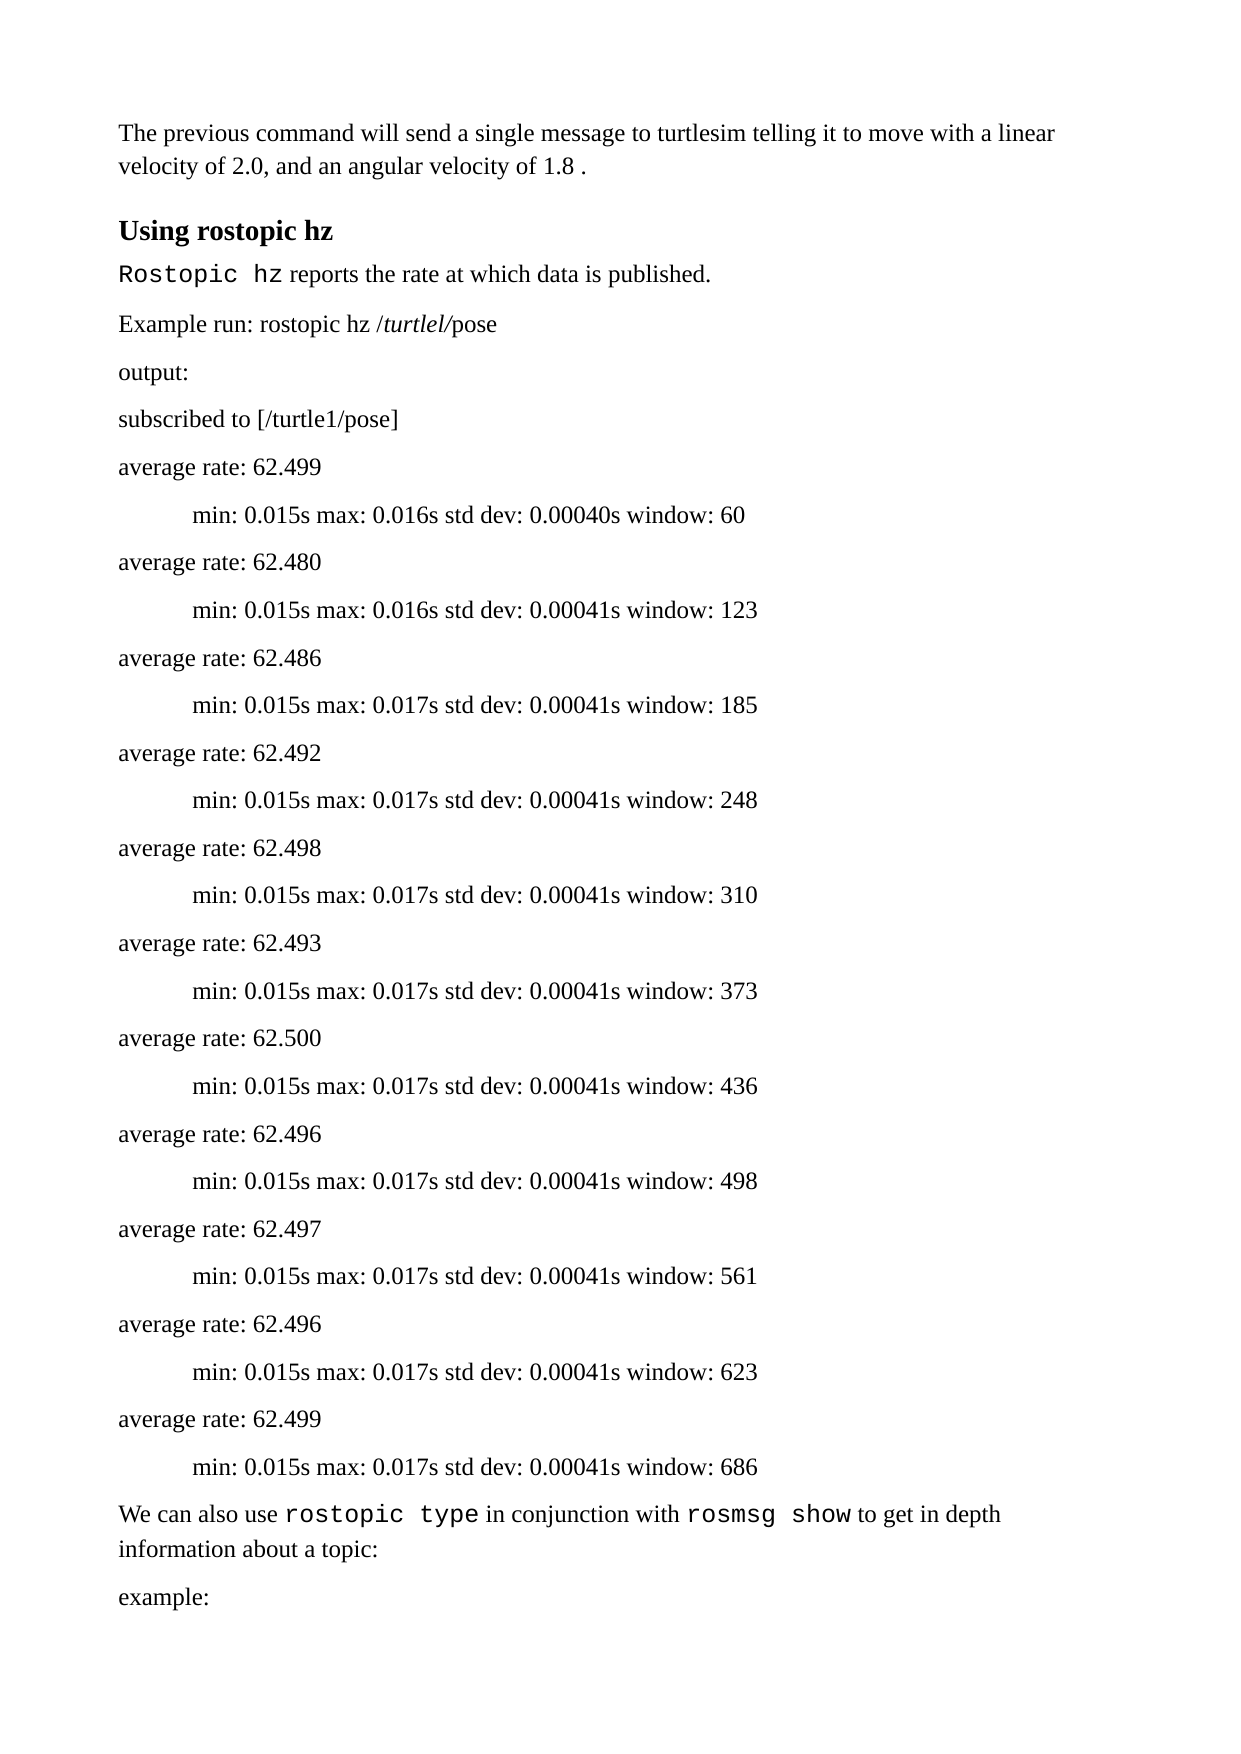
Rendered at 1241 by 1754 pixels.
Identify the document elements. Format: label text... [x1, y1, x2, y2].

text average rate: 62.498 [118, 833, 1122, 862]
text min: 0.015s max: 0.017s std dev: 0.00041s window: 373 [118, 976, 1122, 1004]
text Example run: rostopic hz /turtlel/pose [118, 309, 1122, 338]
text average rate: 62.496 [118, 1309, 1122, 1338]
text The previous command will send a single message to turtlesim telling it to move with a linear velocity of 2.0, and an angular velocity of 1.8 . [118, 118, 1122, 180]
text min: 0.015s max: 0.017s std dev: 0.00041s window: 623 [118, 1357, 1122, 1385]
subtitle Using rostopic hz [118, 213, 1122, 247]
text average rate: 62.496 [118, 1119, 1122, 1147]
text min: 0.015s max: 0.016s std dev: 0.00041s window: 123 [118, 595, 1122, 624]
text average rate: 62.497 [118, 1214, 1122, 1243]
text min: 0.015s max: 0.017s std dev: 0.00041s window: 436 [118, 1071, 1122, 1100]
text min: 0.015s max: 0.017s std dev: 0.00041s window: 686 [118, 1452, 1122, 1481]
text output: [118, 357, 1122, 386]
text average rate: 62.499 [118, 1404, 1122, 1433]
text average rate: 62.500 [118, 1023, 1122, 1052]
text average rate: 62.486 [118, 643, 1122, 671]
text min: 0.015s max: 0.017s std dev: 0.00041s window: 185 [118, 690, 1122, 719]
text min: 0.015s max: 0.017s std dev: 0.00041s window: 498 [118, 1166, 1122, 1195]
text average rate: 62.499 [118, 452, 1122, 481]
text average rate: 62.492 [118, 738, 1122, 767]
text average rate: 62.493 [118, 928, 1122, 957]
text min: 0.015s max: 0.017s std dev: 0.00041s window: 561 [118, 1261, 1122, 1290]
text min: 0.015s max: 0.016s std dev: 0.00040s window: 60 [118, 500, 1122, 528]
text Rostopic hz reports the rate at which data is published. [118, 259, 1122, 290]
text example: [118, 1582, 1122, 1611]
text subscribed to [/turtle1/pose] [118, 404, 1122, 433]
text min: 0.015s max: 0.017s std dev: 0.00041s window: 310 [118, 881, 1122, 909]
text min: 0.015s max: 0.017s std dev: 0.00041s window: 248 [118, 785, 1122, 814]
text average rate: 62.480 [118, 547, 1122, 576]
text We can also use rostopic type in conjunction with rosmsg show to get in depth information about a topic: [118, 1499, 1122, 1563]
